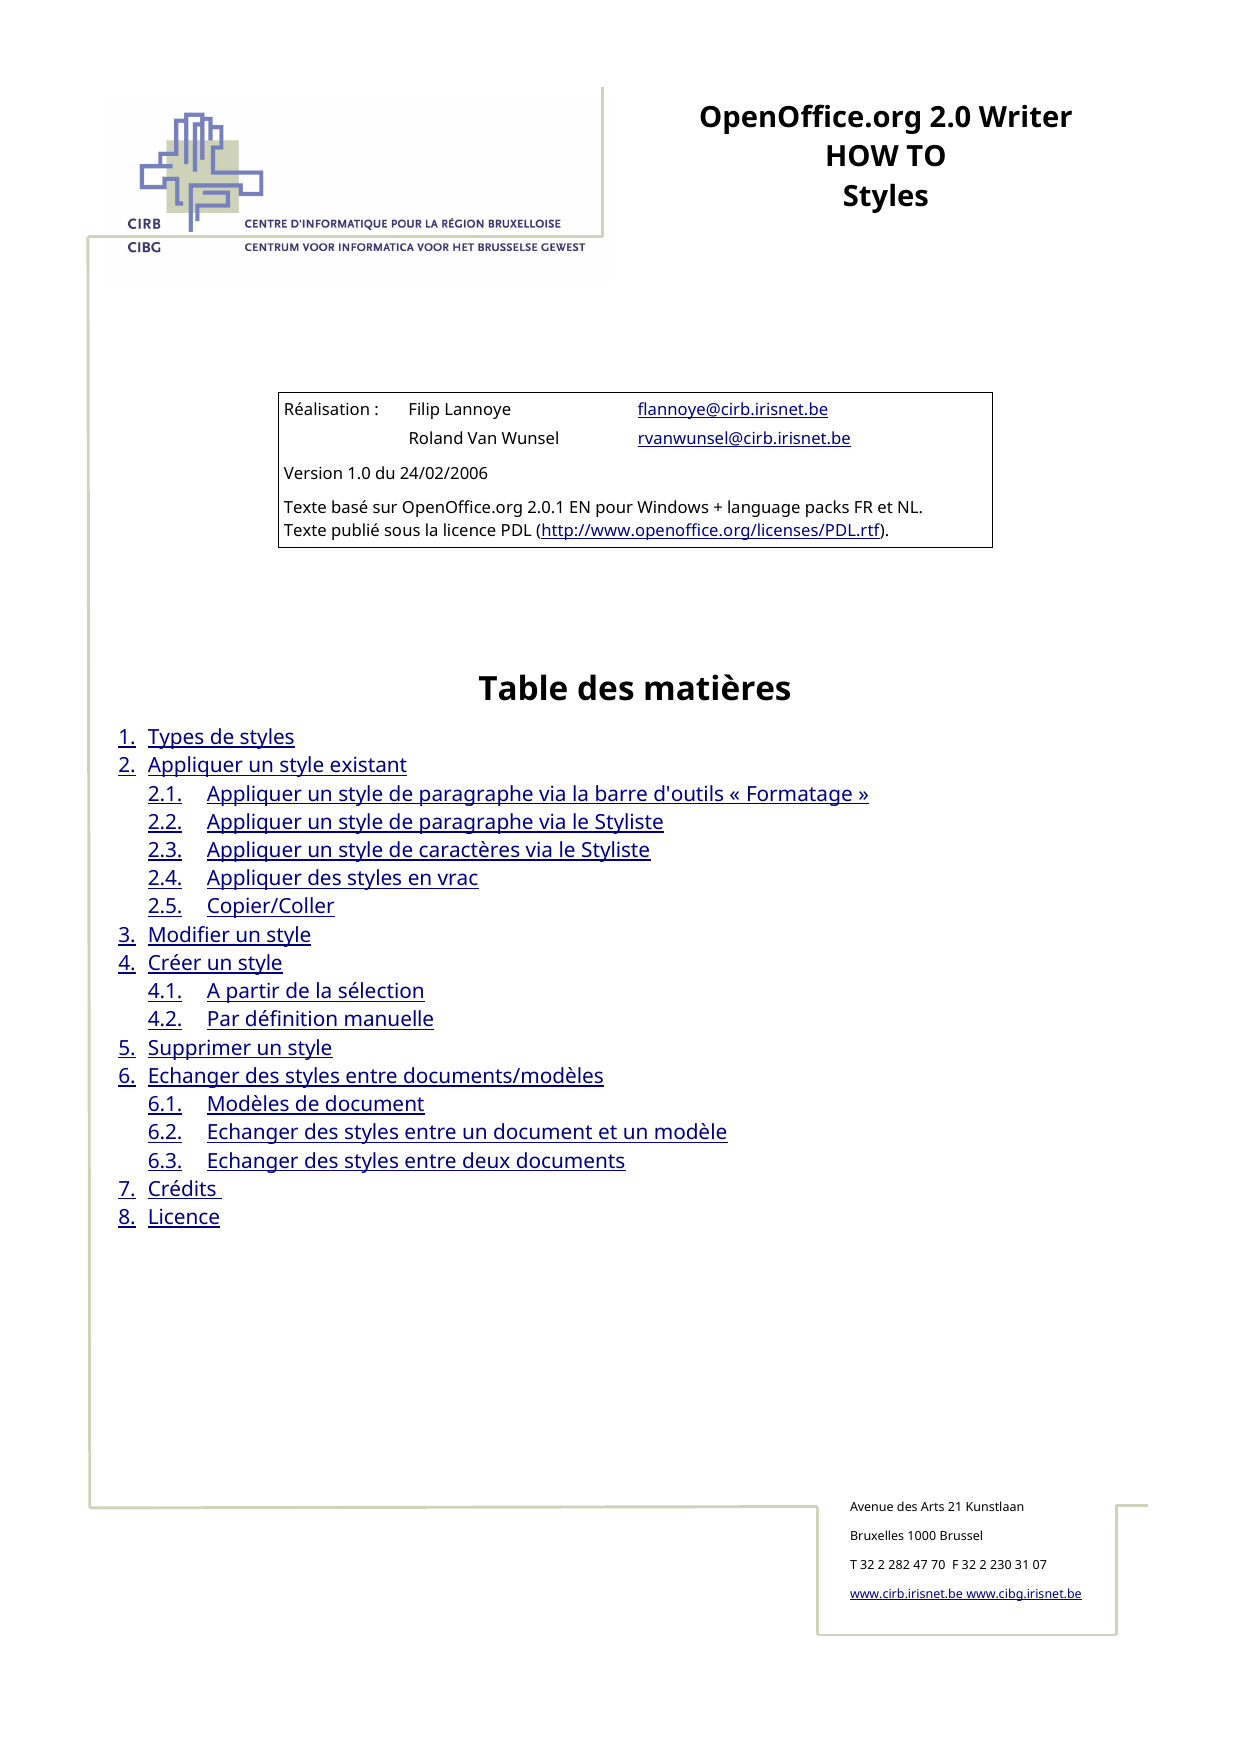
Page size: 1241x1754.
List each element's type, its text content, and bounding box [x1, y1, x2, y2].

text 4.2. Par définition manuelle [148, 1004, 1152, 1033]
text 2.2. Appliquer un style de paragraphe via le Styliste [148, 807, 1152, 835]
text 2.5. Copier/Coller [148, 892, 1152, 920]
text 2.4. Appliquer des styles en vrac [148, 863, 1152, 892]
text 4. Créer un style [118, 948, 1152, 976]
table_header flannoye@cirb.irisnet.be [632, 393, 992, 426]
table_header Réalisation : [279, 393, 402, 426]
text 8. Licence [118, 1202, 1152, 1230]
table_cell [279, 426, 402, 455]
text 1. Types de styles [118, 722, 1152, 751]
text 5. Supprimer un style [118, 1033, 1152, 1061]
text 3. Modifier un style [118, 920, 1152, 948]
table_cell rvanwunsel@cirb.irisnet.be [632, 426, 992, 455]
text 6. Echanger des styles entre documents/modèles [118, 1061, 1152, 1089]
text 7. Crédits [118, 1174, 1152, 1202]
table_header Filip Lannoye [402, 393, 632, 426]
text 2.1. Appliquer un style de paragraphe via la barre d'outils « Formatage » [148, 779, 1152, 807]
picture [97, 95, 601, 235]
table_cell Texte basé sur OpenOffice.org 2.0.1 EN pour Windows + language packs FR et NL. Texte publié sous la licence PDL (http://www.openoffice.org/licenses/PDL.rtf). [279, 490, 992, 547]
text 2. Appliquer un style existant [118, 751, 1152, 779]
text 6.2. Echanger des styles entre un document et un modèle [148, 1117, 1152, 1146]
table_header OpenOffice.org 2.0 Writer HOW TO Styles [633, 89, 1147, 222]
text 2.3. Appliquer un style de caractères via le Styliste [148, 835, 1152, 863]
table_header [604, 89, 633, 222]
text 6.1. Modèles de document [148, 1089, 1152, 1117]
table_cell Roland Van Wunsel [402, 426, 632, 455]
text 6.3. Echanger des styles entre deux documents [148, 1146, 1152, 1174]
subtitle Table des matières [118, 664, 1152, 710]
picture [97, 95, 612, 282]
table_header [118, 89, 601, 95]
text 4.1. A partir de la sélection [148, 976, 1152, 1004]
table_cell Version 1.0 du 24/02/2006 [279, 455, 992, 490]
